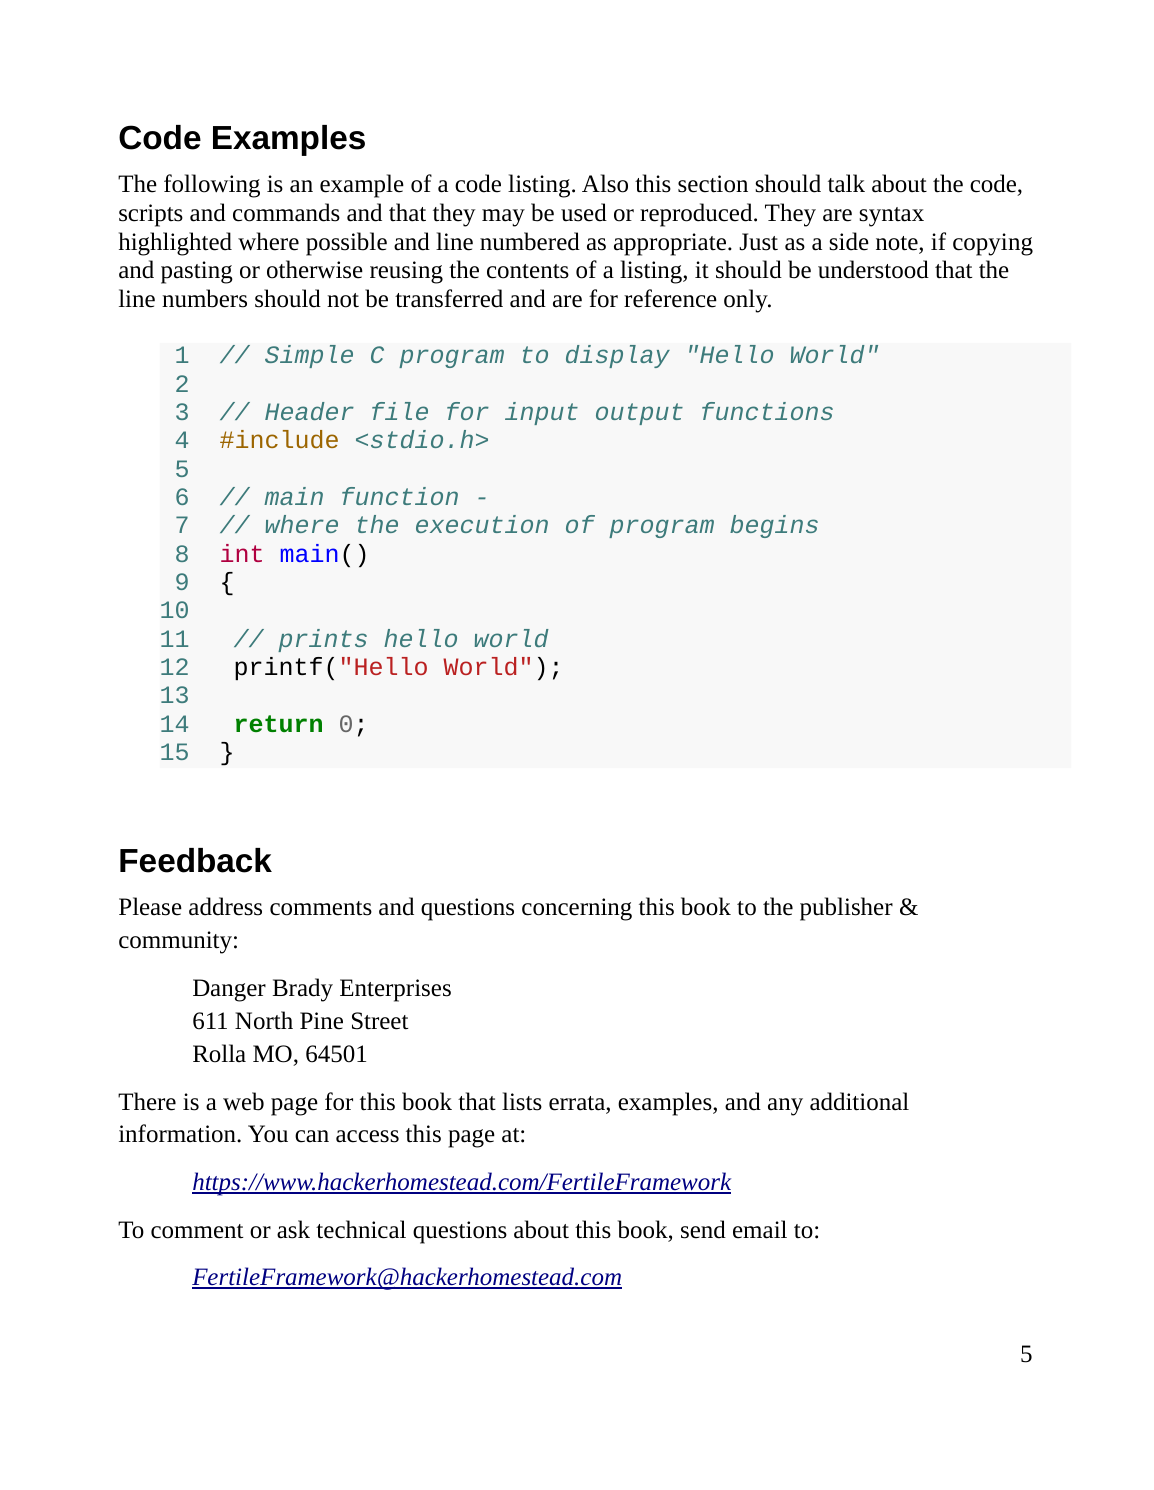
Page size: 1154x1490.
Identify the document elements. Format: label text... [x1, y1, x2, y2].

text The following is an example of a code listing. Also this section should talk about the code, scripts and commands and that they may be used or reproduced. They are syntax highlighted where possible and line numbered as appropriate. Just as a side note, if copying and pasting or otherwise reusing the contents of a listing, it should be understood that the line numbers should not be transferred and are for reference only. [118, 169, 1035, 313]
text To comment or ask technical questions about this book, send email to: [118, 1215, 1035, 1243]
text https://www.hackerhomestead.com/FertileFramework [118, 1167, 1035, 1196]
text FertileFramework@hackerhomestead.com [118, 1262, 1035, 1291]
subtitle Feedback [118, 841, 1035, 880]
text Please address comments and questions concerning this book to the publisher & community: [118, 892, 1035, 954]
text There is a web page for this book that lists errata, examples, and any additional information. You can access this page at: [118, 1087, 1035, 1148]
text Danger Brady Enterprises 611 North Pine Street Rolla MO, 64501 [118, 973, 1035, 1068]
subtitle Code Examples [118, 118, 1035, 157]
